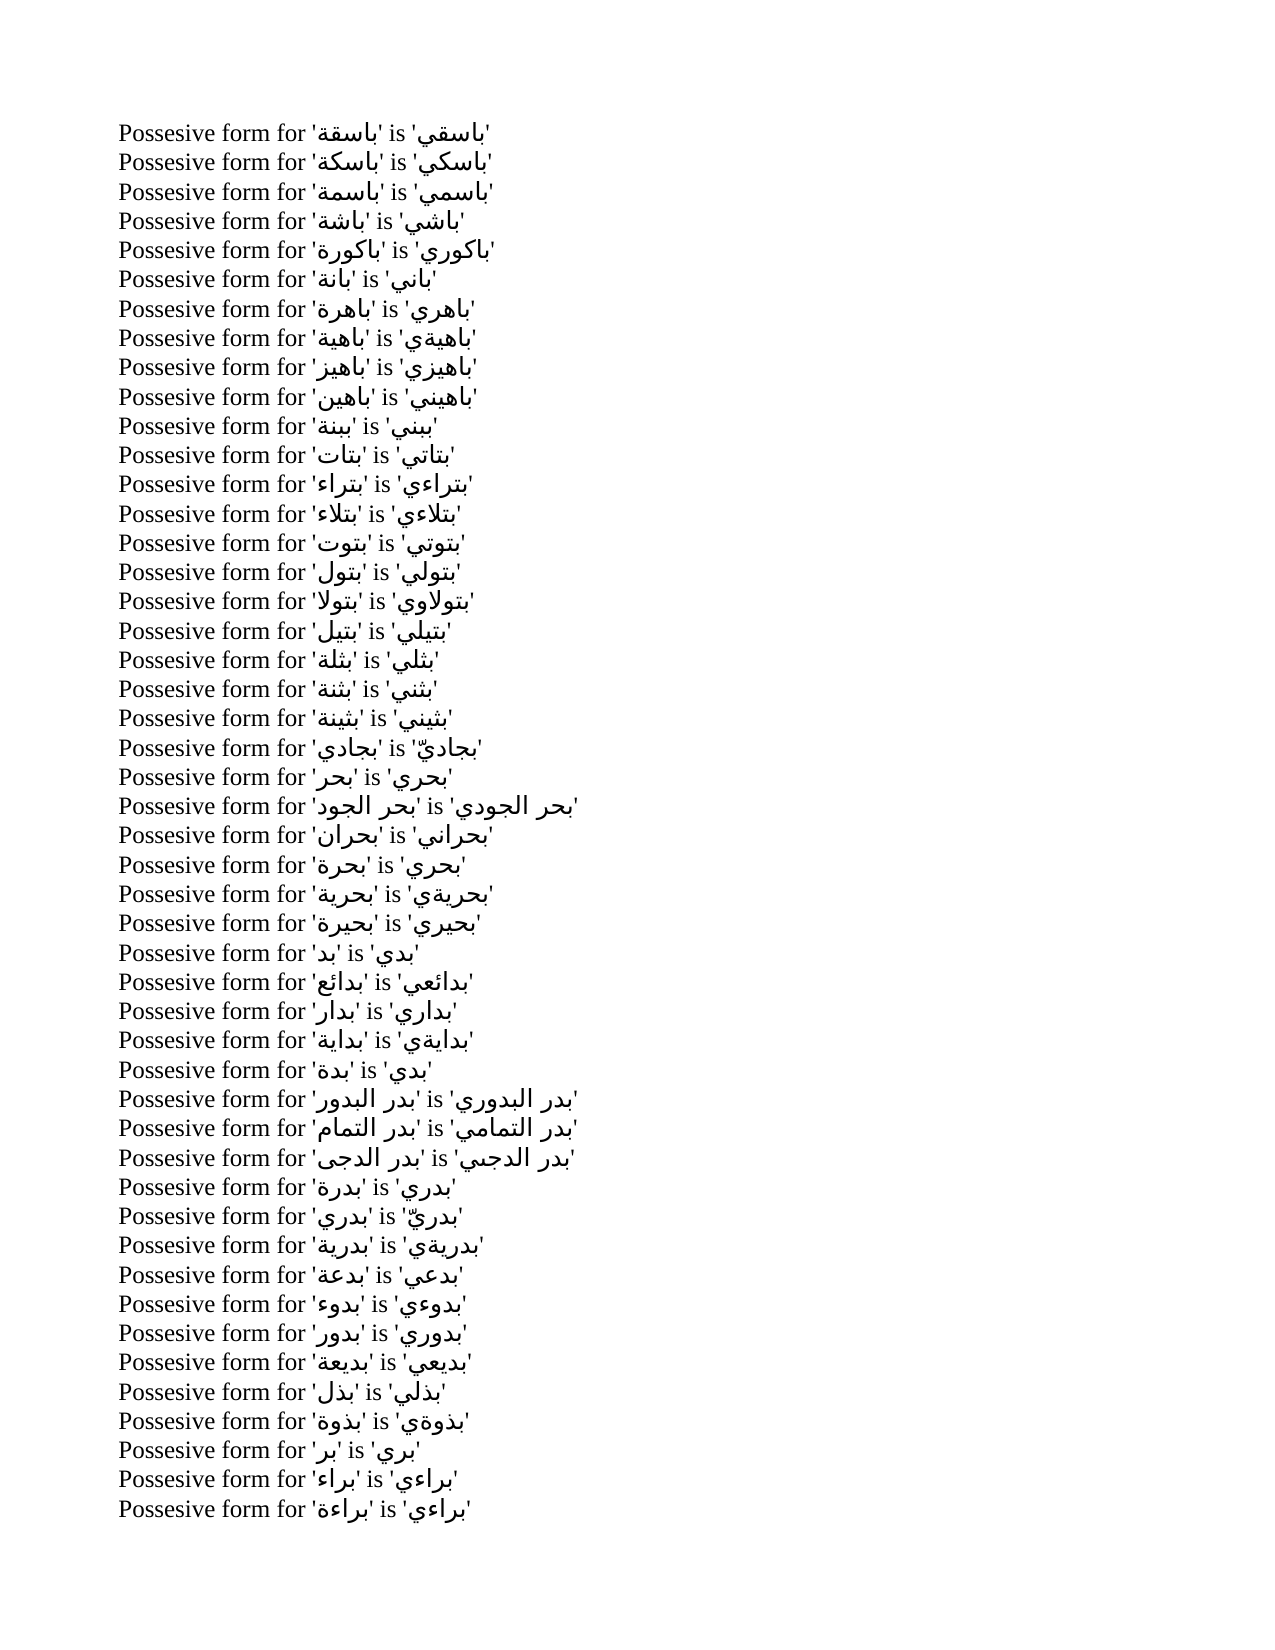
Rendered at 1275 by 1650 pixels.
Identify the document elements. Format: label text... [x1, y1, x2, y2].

text Possesive form for 'بثلة' is 'بثلي' [118, 645, 1157, 674]
text Possesive form for 'باهين' is 'باهيني' [118, 382, 1157, 411]
text Possesive form for 'بحرة' is 'بحري' [118, 850, 1157, 879]
text Possesive form for 'بحيرة' is 'بحيري' [118, 908, 1157, 938]
text Possesive form for 'بدائع' is 'بدائعي' [118, 967, 1157, 996]
text Possesive form for 'بحر الجود' is 'بحر الجودي' [118, 791, 1157, 821]
text Possesive form for 'بد' is 'بدي' [118, 938, 1157, 967]
text Possesive form for 'باهيز' is 'باهيزي' [118, 352, 1157, 382]
text Possesive form for 'بحران' is 'بحراني' [118, 821, 1157, 850]
text Possesive form for 'بحرية' is 'بحريةي' [118, 879, 1157, 908]
text Possesive form for 'بذوة' is 'بذوةي' [118, 1406, 1157, 1435]
text Possesive form for 'بتوت' is 'بتوتي' [118, 528, 1157, 557]
text Possesive form for 'بدار' is 'بداري' [118, 996, 1157, 1026]
text Possesive form for 'بتول' is 'بتولي' [118, 557, 1157, 586]
text Possesive form for 'بانة' is 'باني' [118, 264, 1157, 294]
text Possesive form for 'بدر التمام' is 'بدر التمامي' [118, 1113, 1157, 1143]
text Possesive form for 'بتات' is 'بتاتي' [118, 440, 1157, 469]
text Possesive form for 'باهرة' is 'باهري' [118, 294, 1157, 323]
text Possesive form for 'بر' is 'بري' [118, 1435, 1157, 1464]
text Possesive form for 'بتلاء' is 'بتلاءي' [118, 499, 1157, 528]
text Possesive form for 'باسكة' is 'باسكي' [118, 147, 1157, 177]
text Possesive form for 'باشة' is 'باشي' [118, 206, 1157, 235]
text Possesive form for 'بدرة' is 'بدري' [118, 1172, 1157, 1201]
text Possesive form for 'براءة' is 'براءي' [118, 1494, 1157, 1523]
text Possesive form for 'باسمة' is 'باسمي' [118, 177, 1157, 206]
text Possesive form for 'بدوء' is 'بدوءي' [118, 1289, 1157, 1318]
text Possesive form for 'ببنة' is 'ببني' [118, 411, 1157, 440]
text Possesive form for 'باكورة' is 'باكوري' [118, 235, 1157, 264]
text Possesive form for 'بتولا' is 'بتولاوي' [118, 586, 1157, 616]
text Possesive form for 'بديعة' is 'بديعي' [118, 1347, 1157, 1377]
text Possesive form for 'باسقة' is 'باسقي' [118, 118, 1157, 147]
text Possesive form for 'بدر الدجى' is 'بدر الدجىي' [118, 1143, 1157, 1172]
text Possesive form for 'بدرية' is 'بدريةي' [118, 1230, 1157, 1260]
text Possesive form for 'بحر' is 'بحري' [118, 762, 1157, 791]
text Possesive form for 'بدور' is 'بدوري' [118, 1318, 1157, 1347]
text Possesive form for 'بداية' is 'بدايةي' [118, 1026, 1157, 1055]
text Possesive form for 'بدري' is 'بدريّ' [118, 1201, 1157, 1230]
text Possesive form for 'بذل' is 'بذلي' [118, 1377, 1157, 1406]
text Possesive form for 'بدر البدور' is 'بدر البدوري' [118, 1084, 1157, 1113]
text Possesive form for 'باهية' is 'باهيةي' [118, 323, 1157, 352]
text Possesive form for 'بثينة' is 'بثيني' [118, 703, 1157, 733]
text Possesive form for 'بثنة' is 'بثني' [118, 674, 1157, 703]
text Possesive form for 'براء' is 'براءي' [118, 1464, 1157, 1494]
text Possesive form for 'بتيل' is 'بتيلي' [118, 616, 1157, 645]
text Possesive form for 'بدعة' is 'بدعي' [118, 1260, 1157, 1289]
text Possesive form for 'بجادي' is 'بجاديّ' [118, 733, 1157, 762]
text Possesive form for 'بدة' is 'بدي' [118, 1055, 1157, 1084]
text Possesive form for 'بتراء' is 'بتراءي' [118, 469, 1157, 499]
